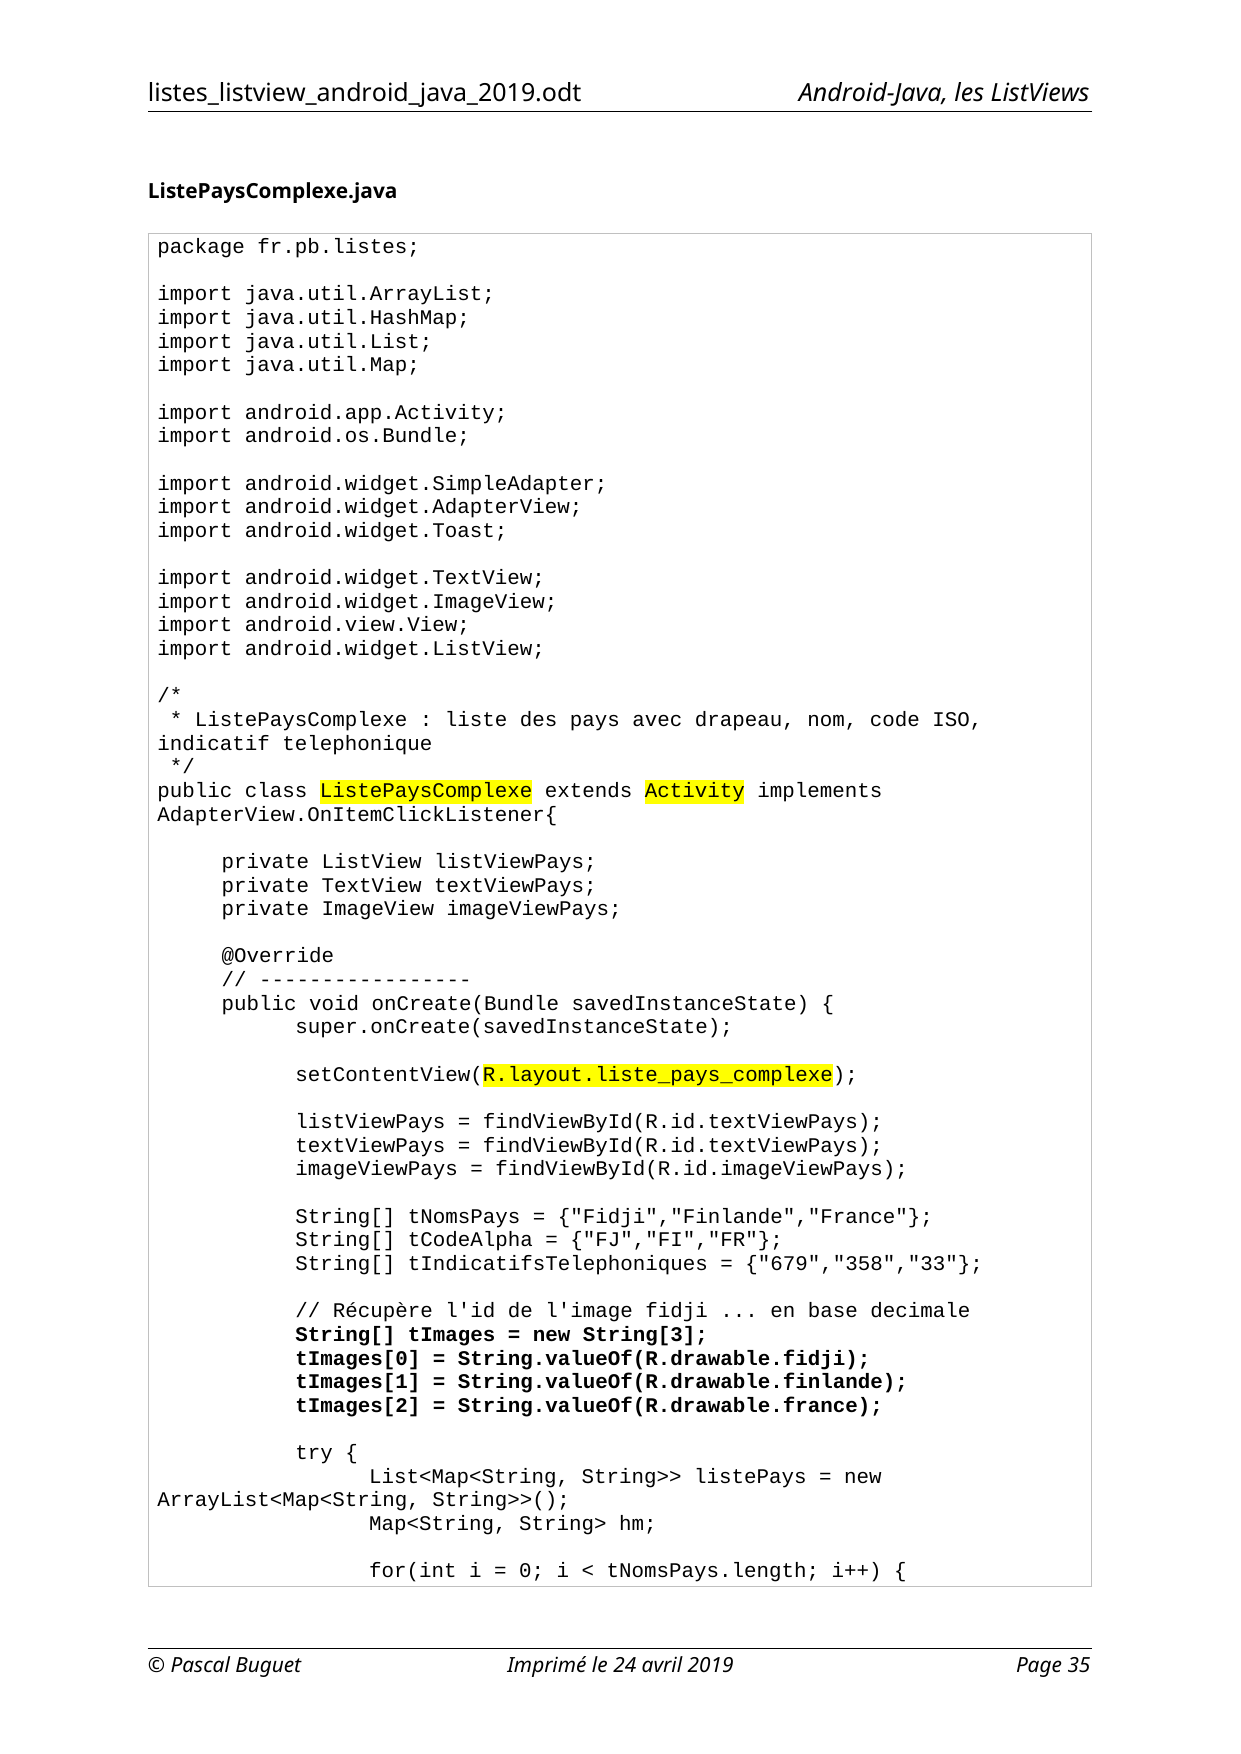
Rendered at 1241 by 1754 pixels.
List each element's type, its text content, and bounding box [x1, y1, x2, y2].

text private ImageView imageViewPays; [149, 895, 1091, 919]
text listViewPays = findViewById(R.id.textViewPays); [149, 1108, 1091, 1132]
text /* [149, 682, 1091, 706]
text import java.util.List; [149, 328, 1091, 351]
text private TextView textViewPays; [149, 871, 1091, 895]
text // ----------------- [149, 966, 1091, 990]
text setContentView(R.layout.liste_pays_complexe); [149, 1061, 1091, 1084]
text imageViewPays = findViewById(R.id.imageViewPays); [149, 1155, 1091, 1179]
text import android.os.Bundle; [149, 422, 1091, 446]
text try { [149, 1439, 1091, 1463]
text for(int i = 0; i < tNomsPays.length; i++) { [149, 1557, 1091, 1586]
text public void onCreate(Bundle savedInstanceState) { [149, 990, 1091, 1013]
text import android.widget.ImageView; [149, 588, 1091, 611]
text import android.widget.TextView; [149, 564, 1091, 588]
text import java.util.ArrayList; [149, 280, 1091, 304]
text String[] tCodeAlpha = {"FJ","FI","FR"}; [149, 1226, 1091, 1250]
text ListePaysComplexe.java [148, 176, 1092, 204]
text import android.widget.ListView; [149, 635, 1091, 659]
text public class ListePaysComplexe extends Activity implements AdapterView.OnItemClickListener{ [149, 777, 1091, 824]
text // Récupère l'id de l'image fidji ... en base decimale [149, 1297, 1091, 1321]
text import android.view.View; [149, 611, 1091, 635]
text */ [149, 753, 1091, 777]
text tImages[0] = String.valueOf(R.drawable.fidji); [149, 1344, 1091, 1368]
text List<Map<String, String>> listePays = new ArrayList<Map<String, String>>(); [149, 1463, 1091, 1510]
text import android.widget.Toast; [149, 517, 1091, 540]
text tImages[1] = String.valueOf(R.drawable.finlande); [149, 1368, 1091, 1392]
text String[] tImages = new String[3]; [149, 1321, 1091, 1344]
text tImages[2] = String.valueOf(R.drawable.france); [149, 1392, 1091, 1415]
text import android.widget.SimpleAdapter; [149, 469, 1091, 493]
text String[] tNomsPays = {"Fidji","Finlande","France"}; [149, 1202, 1091, 1226]
text import java.util.HashMap; [149, 304, 1091, 328]
text import android.app.Activity; [149, 398, 1091, 422]
text Map<String, String> hm; [149, 1510, 1091, 1533]
text @Override [149, 942, 1091, 966]
text import java.util.Map; [149, 351, 1091, 375]
text String[] tIndicatifsTelephoniques = {"679","358","33"}; [149, 1250, 1091, 1273]
text textViewPays = findViewById(R.id.textViewPays); [149, 1132, 1091, 1155]
text package fr.pb.listes; [149, 234, 1091, 257]
text * ListePaysComplexe : liste des pays avec drapeau, nom, code ISO, indicatif telephonique [149, 706, 1091, 753]
text super.onCreate(savedInstanceState); [149, 1013, 1091, 1037]
text private ListView listViewPays; [149, 848, 1091, 871]
text import android.widget.AdapterView; [149, 493, 1091, 517]
